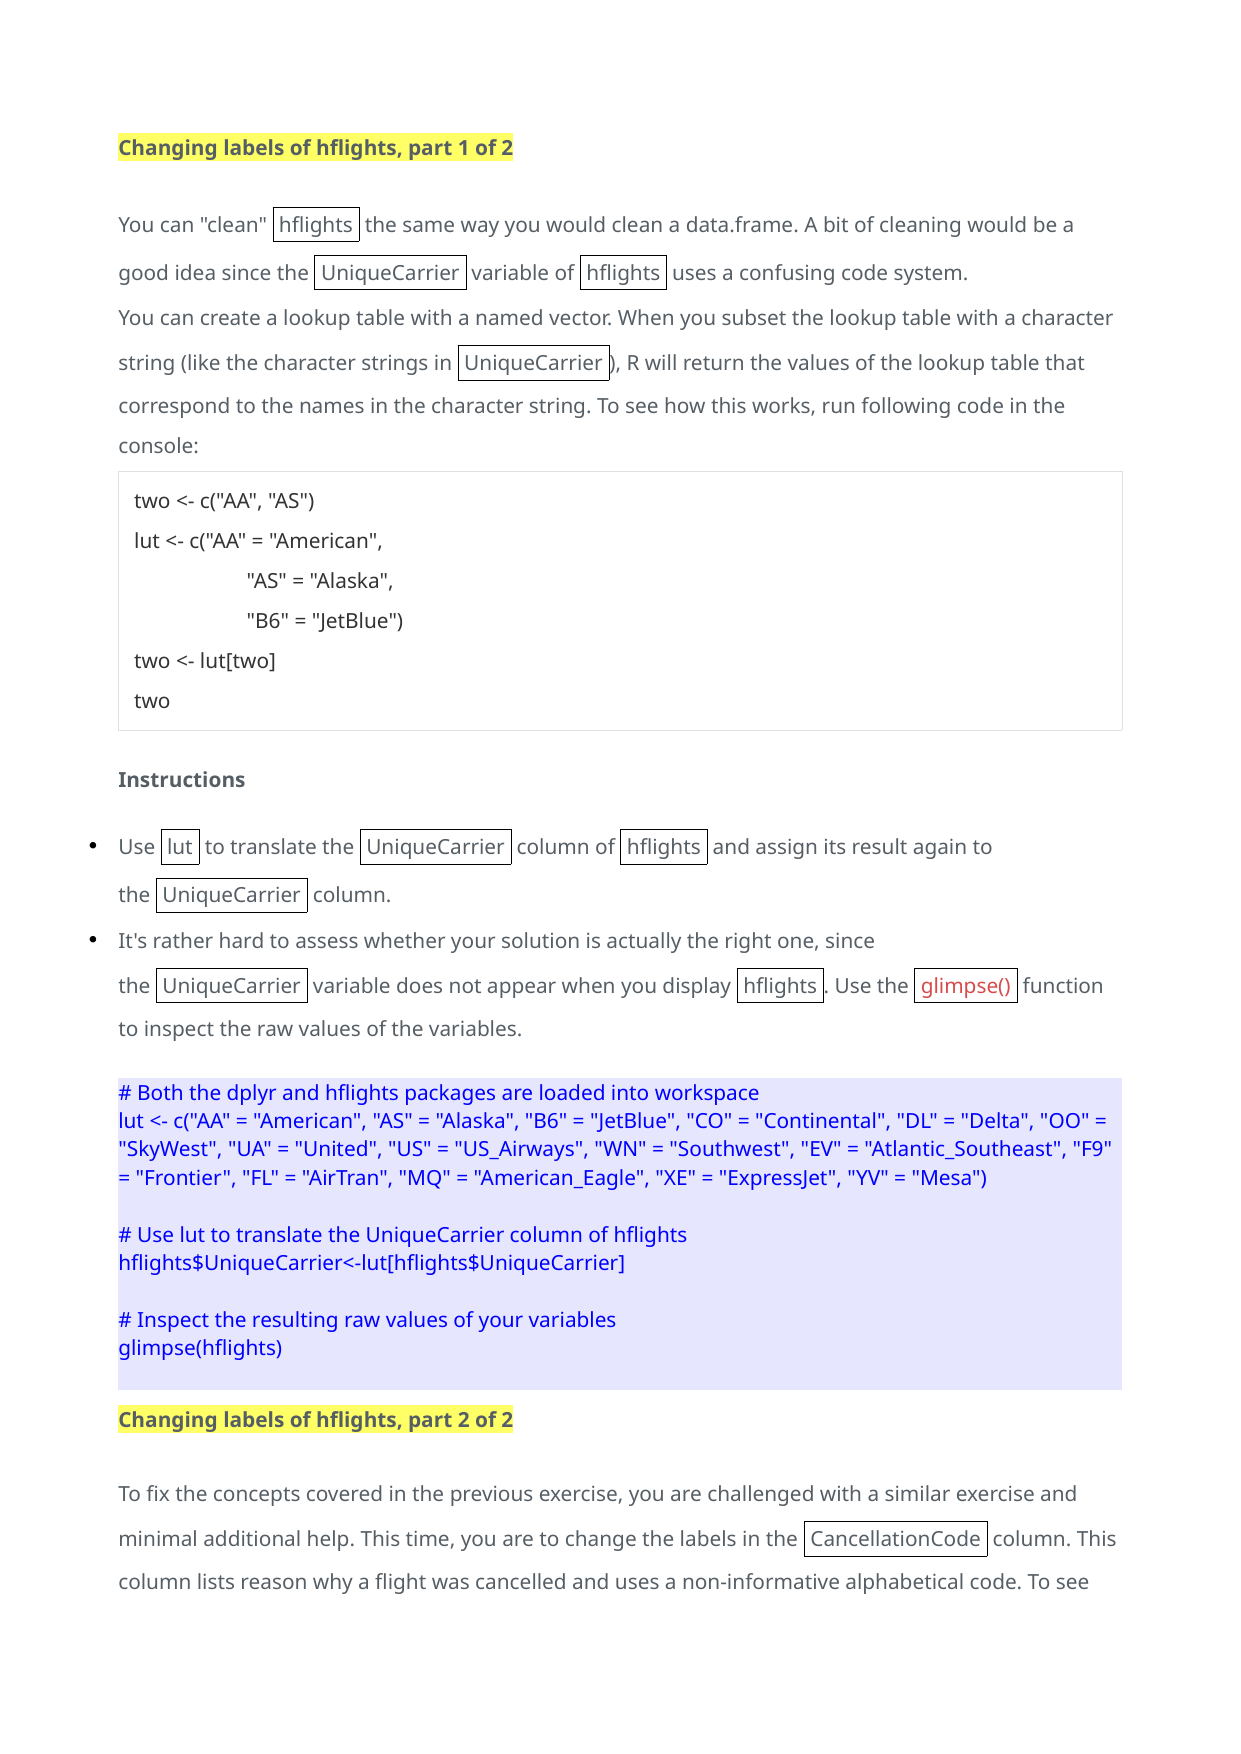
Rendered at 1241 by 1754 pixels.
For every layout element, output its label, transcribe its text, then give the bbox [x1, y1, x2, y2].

subtitle Changing labels of hflights, part 1 of 2 [118, 133, 1122, 161]
text two [119, 670, 1122, 730]
text lut <- c("AA" = "American", [119, 511, 1122, 550]
text two <- lut[two] [119, 630, 1122, 670]
text You can "clean" hflights the same way you would clean a data.frame. A bit of cleaning would be a good idea since the UniqueCarrier variable of hflights uses a confusing code system. [118, 207, 1122, 289]
text To fix the concepts covered in the previous exercise, you are challenged with a similar exercise and minimal additional help. This time, you are to change the labels in the CancellationCode column. This column lists reason why a flight was cancelled and uses a non-informative alphabetical code. To see [118, 1479, 1122, 1596]
text glimpse(hflights) [118, 1333, 1122, 1362]
text two <- c("AA", "AS") [119, 472, 1122, 511]
text You can create a lookup table with a named vector. When you subset the lookup table with a character string (like the character strings in UniqueCarrier), R will return the values of the lookup table that correspond to the names in the character string. To see how this works, run following code in the console: [118, 303, 1122, 459]
list It's rather hard to assess whether your solution is actually the right one, since the UniqueCarrier variable does not appear when you display hflights. Use the glimpse() function to inspect the raw values of the variables. [118, 926, 1122, 1042]
text hflights$UniqueCarrier<-lut[hflights$UniqueCarrier] [118, 1248, 1122, 1277]
text "AS" = "Alaska", [119, 550, 1122, 590]
text # Both the dplyr and hflights packages are loaded into workspace [118, 1078, 1122, 1106]
subtitle Instructions [118, 765, 1122, 793]
text # Use lut to translate the UniqueCarrier column of hflights [118, 1220, 1122, 1248]
text # Inspect the resulting raw values of your variables [118, 1305, 1122, 1333]
text "B6" = "JetBlue") [119, 590, 1122, 630]
subtitle Changing labels of hflights, part 2 of 2 [118, 1405, 1122, 1433]
text lut <- c("AA" = "American", "AS" = "Alaska", "B6" = "JetBlue", "CO" = "Continental", "DL" = "Delta", "OO" = "SkyWest", "UA" = "United", "US" = "US_Airways", "WN" = "Southwest", "EV" = "Atlantic_Southeast", "F9" = "Frontier", "FL" = "AirTran", "MQ" = "American_Eagle", "XE" = "ExpressJet", "YV" = "Mesa") [118, 1106, 1122, 1191]
list Use lut to translate the UniqueCarrier column of hflights and assign its result again to the UniqueCarrier column. [118, 829, 1122, 912]
